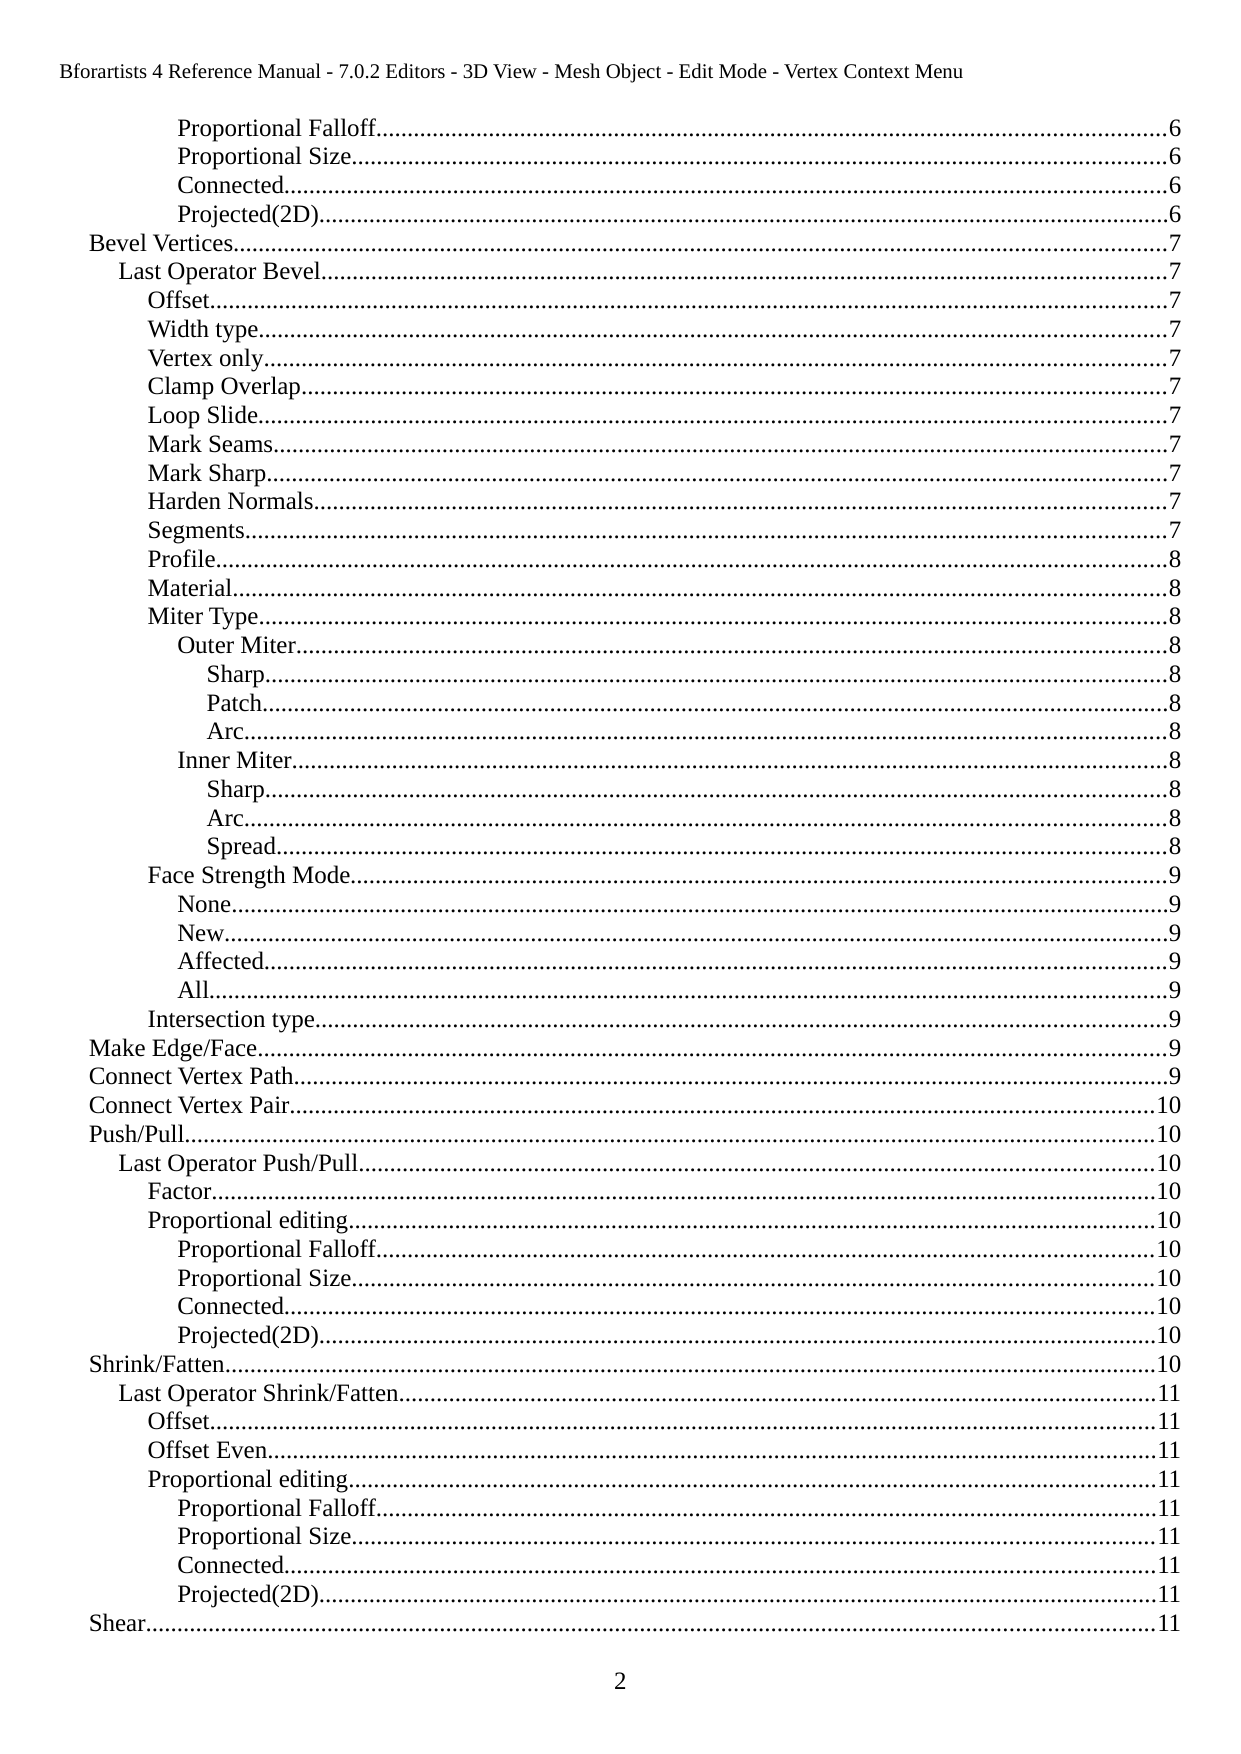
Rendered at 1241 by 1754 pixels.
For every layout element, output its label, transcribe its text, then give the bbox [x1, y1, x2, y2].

text Connected 6 [177, 170, 1181, 199]
text Arc 8 [206, 803, 1181, 831]
text Proportional editing 11 [147, 1464, 1181, 1493]
text Affected 9 [177, 946, 1181, 975]
text Arc 8 [206, 716, 1181, 745]
text Offset Even 11 [147, 1435, 1181, 1464]
text Harden Normals 7 [147, 486, 1181, 515]
text Projected(2D) 10 [177, 1320, 1181, 1349]
text Connected 10 [177, 1291, 1181, 1320]
text Offset 11 [147, 1406, 1181, 1435]
text Spread 8 [206, 831, 1181, 860]
text Miter Type 8 [147, 601, 1181, 630]
text Last Operator Shrink/Fatten 11 [118, 1378, 1181, 1406]
text Sharp 8 [206, 659, 1181, 688]
text Last Operator Push/Pull 10 [118, 1148, 1181, 1176]
text Proportional Size 10 [177, 1263, 1181, 1291]
text Proportional Size 11 [177, 1521, 1181, 1550]
text Proportional Size 6 [177, 141, 1181, 170]
text Vertex only 7 [147, 343, 1181, 371]
text Proportional editing 10 [147, 1205, 1181, 1234]
text All 9 [177, 975, 1181, 1004]
text Loop Slide 7 [147, 400, 1181, 429]
text Sharp 8 [206, 774, 1181, 803]
text Clamp Overlap 7 [147, 371, 1181, 400]
text Shear 11 [88, 1608, 1181, 1636]
text Offset 7 [147, 285, 1181, 314]
text Profile 8 [147, 544, 1181, 573]
text Patch 8 [206, 688, 1181, 716]
text New 9 [177, 918, 1181, 946]
text Push/Pull 10 [88, 1119, 1181, 1148]
text Intersection type 9 [147, 1004, 1181, 1033]
text Bevel Vertices 7 [88, 228, 1181, 256]
text Proportional Falloff 6 [177, 113, 1181, 141]
text Inner Miter 8 [177, 745, 1181, 774]
text Factor 10 [147, 1176, 1181, 1205]
text None 9 [177, 889, 1181, 918]
text Projected(2D) 11 [177, 1579, 1181, 1608]
text Mark Seams 7 [147, 429, 1181, 458]
text Shrink/Fatten 10 [88, 1349, 1181, 1378]
text Mark Sharp 7 [147, 458, 1181, 486]
text Projected(2D) 6 [177, 199, 1181, 228]
text Make Edge/Face 9 [88, 1033, 1181, 1061]
text Outer Miter 8 [177, 630, 1181, 659]
text Proportional Falloff 11 [177, 1493, 1181, 1521]
text Width type 7 [147, 314, 1181, 343]
text Proportional Falloff 10 [177, 1234, 1181, 1263]
text Last Operator Bevel 7 [118, 256, 1181, 285]
text Segments 7 [147, 515, 1181, 544]
text Connect Vertex Path 9 [88, 1061, 1181, 1090]
text Connect Vertex Pair 10 [88, 1090, 1181, 1119]
text Material 8 [147, 573, 1181, 601]
text Connected 11 [177, 1550, 1181, 1579]
text Face Strength Mode 9 [147, 860, 1181, 889]
